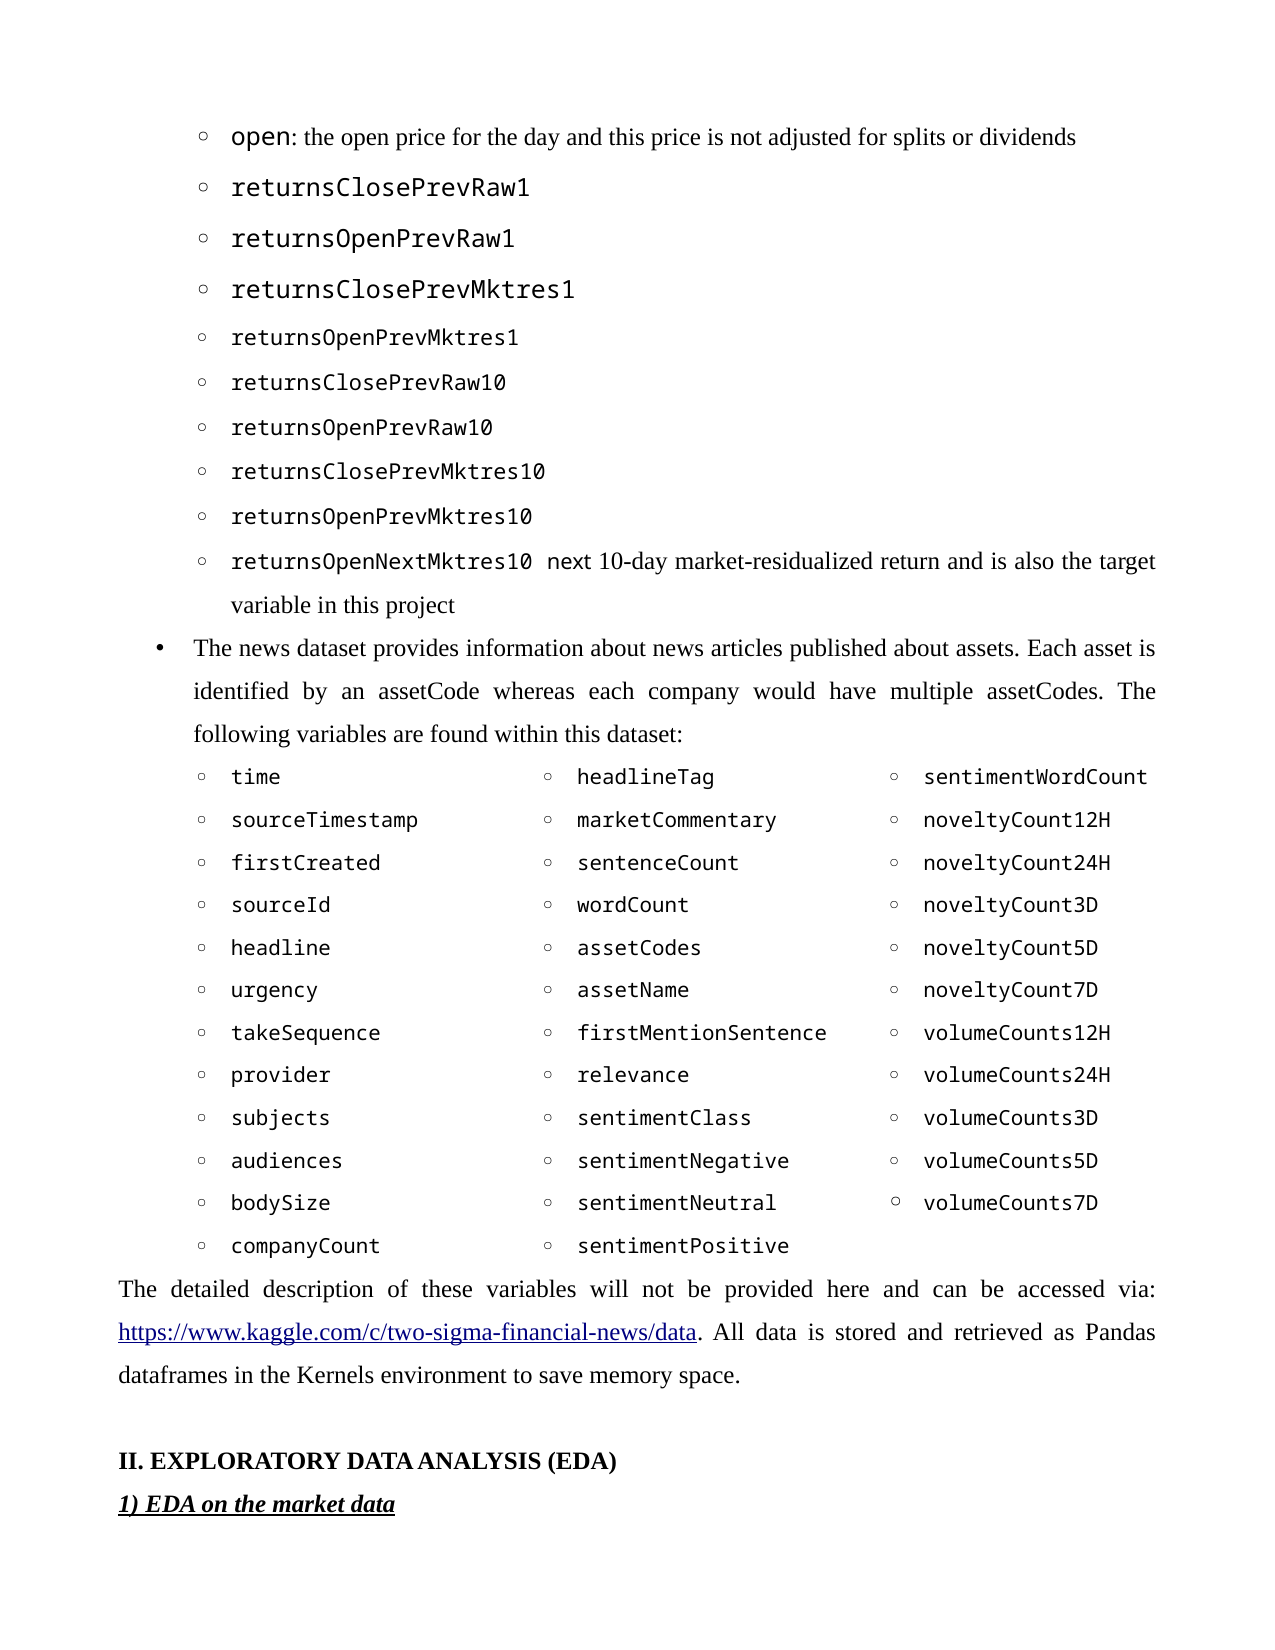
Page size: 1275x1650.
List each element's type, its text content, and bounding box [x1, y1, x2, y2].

list sentenceCount [539, 848, 811, 876]
list noveltyCount24H [886, 848, 1204, 876]
list noveltyCount12H [886, 805, 1204, 833]
list returnsOpenNextMktres10 next 10-day market-residualized return and is also the target variable in this project [193, 546, 1157, 619]
list noveltyCount5D [886, 933, 1204, 961]
list companyCount [193, 1231, 464, 1259]
list headline [193, 933, 464, 961]
list noveltyCount7D [886, 975, 1204, 1004]
list open: the open price for the day and this price is not adjusted for splits or dividends [193, 118, 1157, 152]
list wordCount [539, 890, 811, 919]
list volumeCounts7D [886, 1188, 1204, 1217]
list returnsOpenPrevMktres1 [193, 322, 1157, 352]
text The detailed description of these variables will not be provided here and can be accessed via: https://www.kaggle.com/c/two-sigma-financial-news/data. All data is stored and retrieved as Pandas dataframes in the Kernels environment to save memory space. [118, 1274, 1157, 1389]
list returnsClosePrevRaw1 [193, 169, 1157, 203]
text II. EXPLORATORY DATA ANALYSIS (EDA) [118, 1446, 1157, 1475]
list firstMentionSentence [539, 1018, 811, 1046]
list returnsClosePrevRaw10 [193, 367, 1157, 397]
list sentimentNegative [539, 1146, 811, 1174]
list sourceTimestamp [193, 805, 464, 833]
list sentimentNeutral [539, 1188, 811, 1217]
list headlineTag [539, 762, 811, 791]
list returnsOpenPrevMktres10 [193, 501, 1157, 531]
text 1) EDA on the market data [118, 1489, 1157, 1518]
list subjects [193, 1103, 464, 1132]
list assetName [539, 975, 811, 1004]
list volumeCounts3D [886, 1103, 1204, 1132]
list sourceId [193, 890, 464, 919]
list sentimentClass [539, 1103, 811, 1132]
list noveltyCount3D [886, 890, 1204, 919]
list returnsOpenPrevRaw10 [193, 412, 1157, 441]
list relevance [539, 1061, 811, 1089]
list audiences [193, 1146, 464, 1174]
list returnsClosePrevMktres10 [193, 456, 1157, 486]
list bodySize [193, 1188, 464, 1217]
list marketCommentary [539, 805, 811, 833]
list sentimentWordCount [886, 762, 1204, 791]
list time [193, 762, 464, 791]
list volumeCounts12H [886, 1018, 1204, 1046]
list returnsOpenPrevRaw1 [193, 220, 1157, 254]
list urgency [193, 975, 464, 1004]
list assetCodes [539, 933, 811, 961]
list The news dataset provides information about news articles published about assets. Each asset is identified by an assetCode whereas each company would have multiple assetCodes. The following variables are found within this dataset: [156, 633, 1157, 748]
list volumeCounts24H [886, 1061, 1204, 1089]
list returnsClosePrevMktres1 [193, 271, 1157, 305]
list provider [193, 1061, 464, 1089]
list firstCreated [193, 848, 464, 876]
list sentimentPositive [539, 1231, 811, 1259]
list takeSequence [193, 1018, 464, 1046]
list volumeCounts5D [886, 1146, 1204, 1174]
